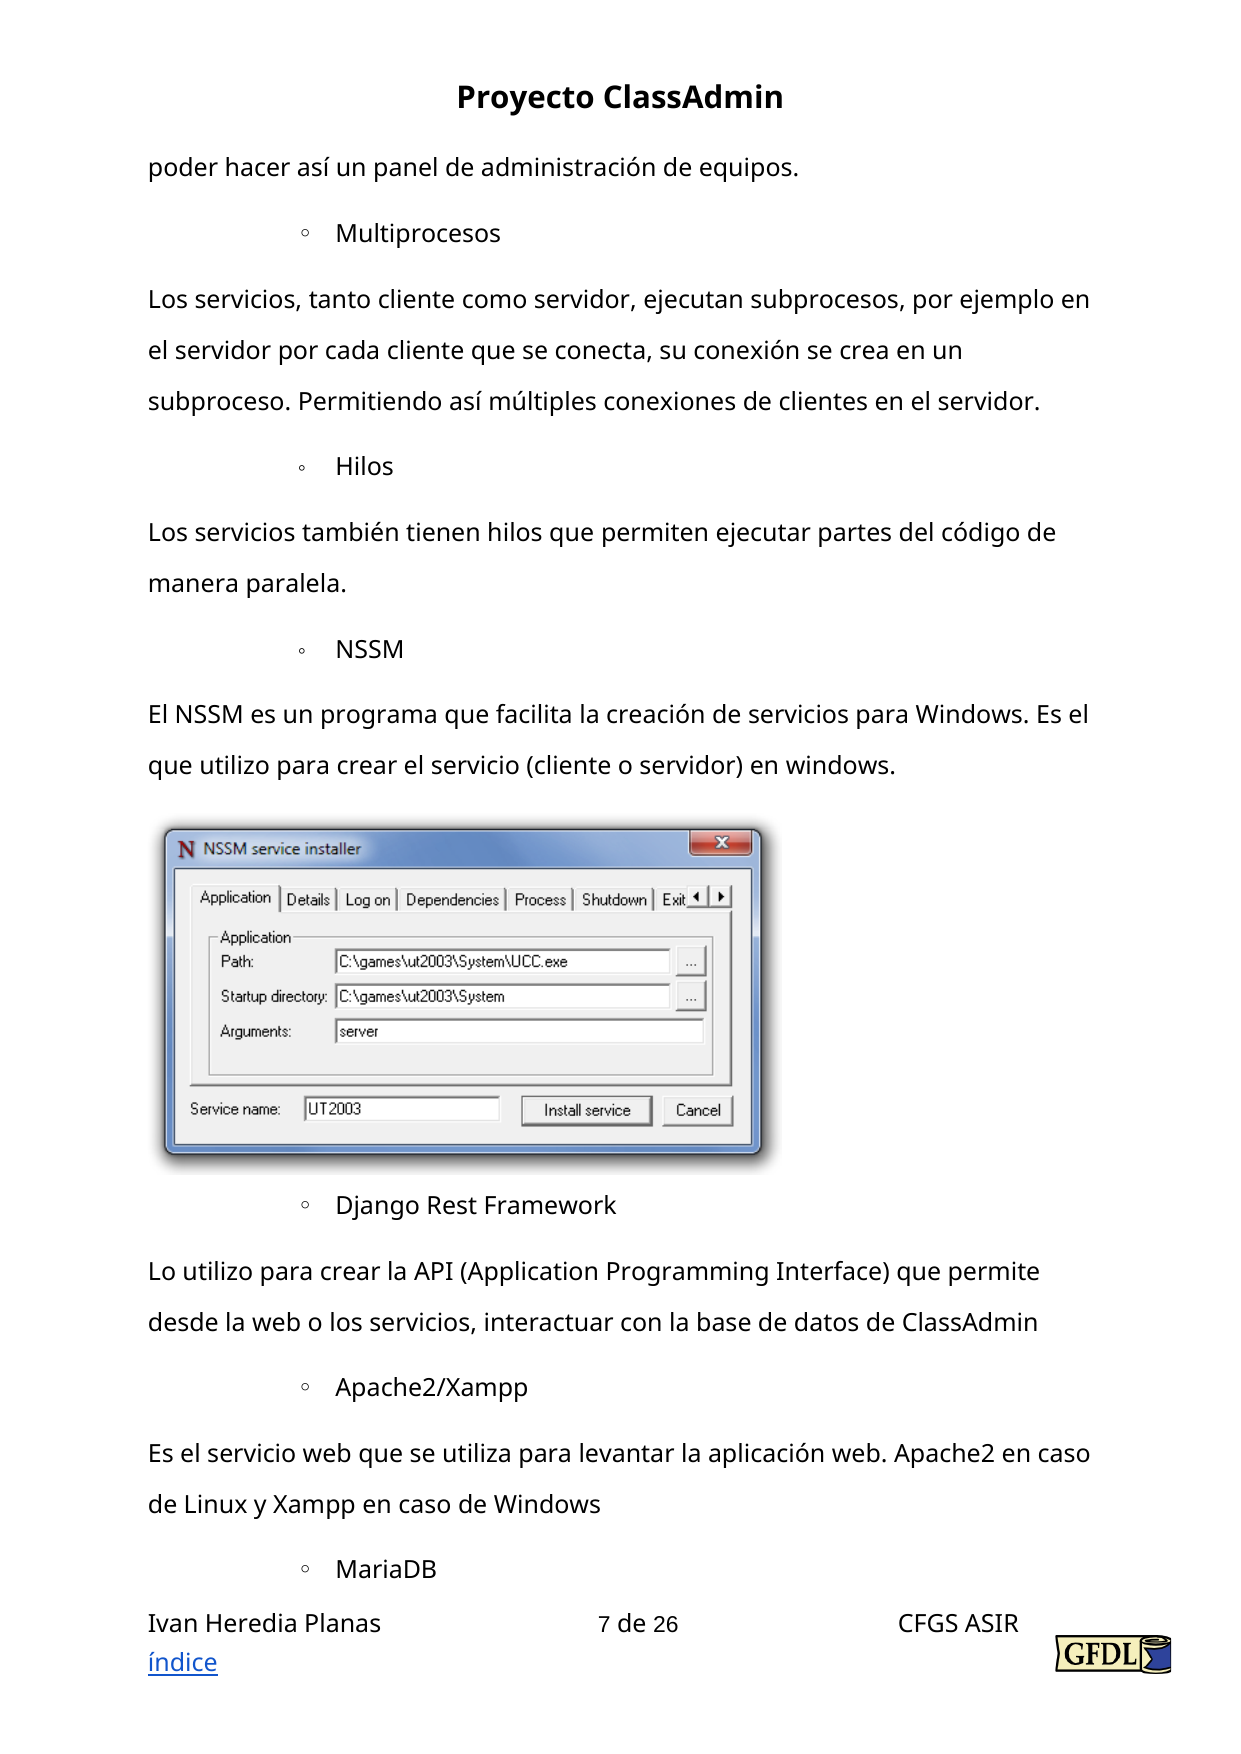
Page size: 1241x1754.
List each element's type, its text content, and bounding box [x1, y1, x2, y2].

text poder hacer así un panel de administración de equipos. [148, 150, 1093, 184]
picture [1055, 1635, 1172, 1674]
list MariaDB [298, 1552, 1093, 1586]
text Los servicios, tanto cliente como servidor, ejecutan subprocesos, por ejemplo en el servidor por cada cliente que se conecta, su conexión se crea en un subproceso. Permitiendo así múltiples conexiones de clientes en el servidor. [148, 281, 1093, 417]
text Los servicios también tienen hilos que permiten ejecutar partes del código de manera paralela. [148, 514, 1093, 600]
list Django Rest Framework [298, 1188, 1093, 1222]
text Lo utilizo para crear la API (Application Programming Interface) que permite desde la web o los servicios, interactuar con la base de datos de ClassAdmin [148, 1253, 1093, 1338]
list Multiprocesos [298, 216, 1093, 250]
text El NSSM es un programa que facilita la creación de servicios para Windows. Es el que utilizo para crear el servicio (cliente o servidor) en windows. [148, 697, 1093, 782]
list Hilos [298, 449, 1093, 483]
picture [147, 813, 782, 1175]
list NSSM [298, 631, 1093, 665]
text Es el servicio web que se utiliza para levantar la aplicación web. Apache2 en caso de Linux y Xampp en caso de Windows [148, 1436, 1093, 1521]
list Apache2/Xampp [298, 1370, 1093, 1404]
